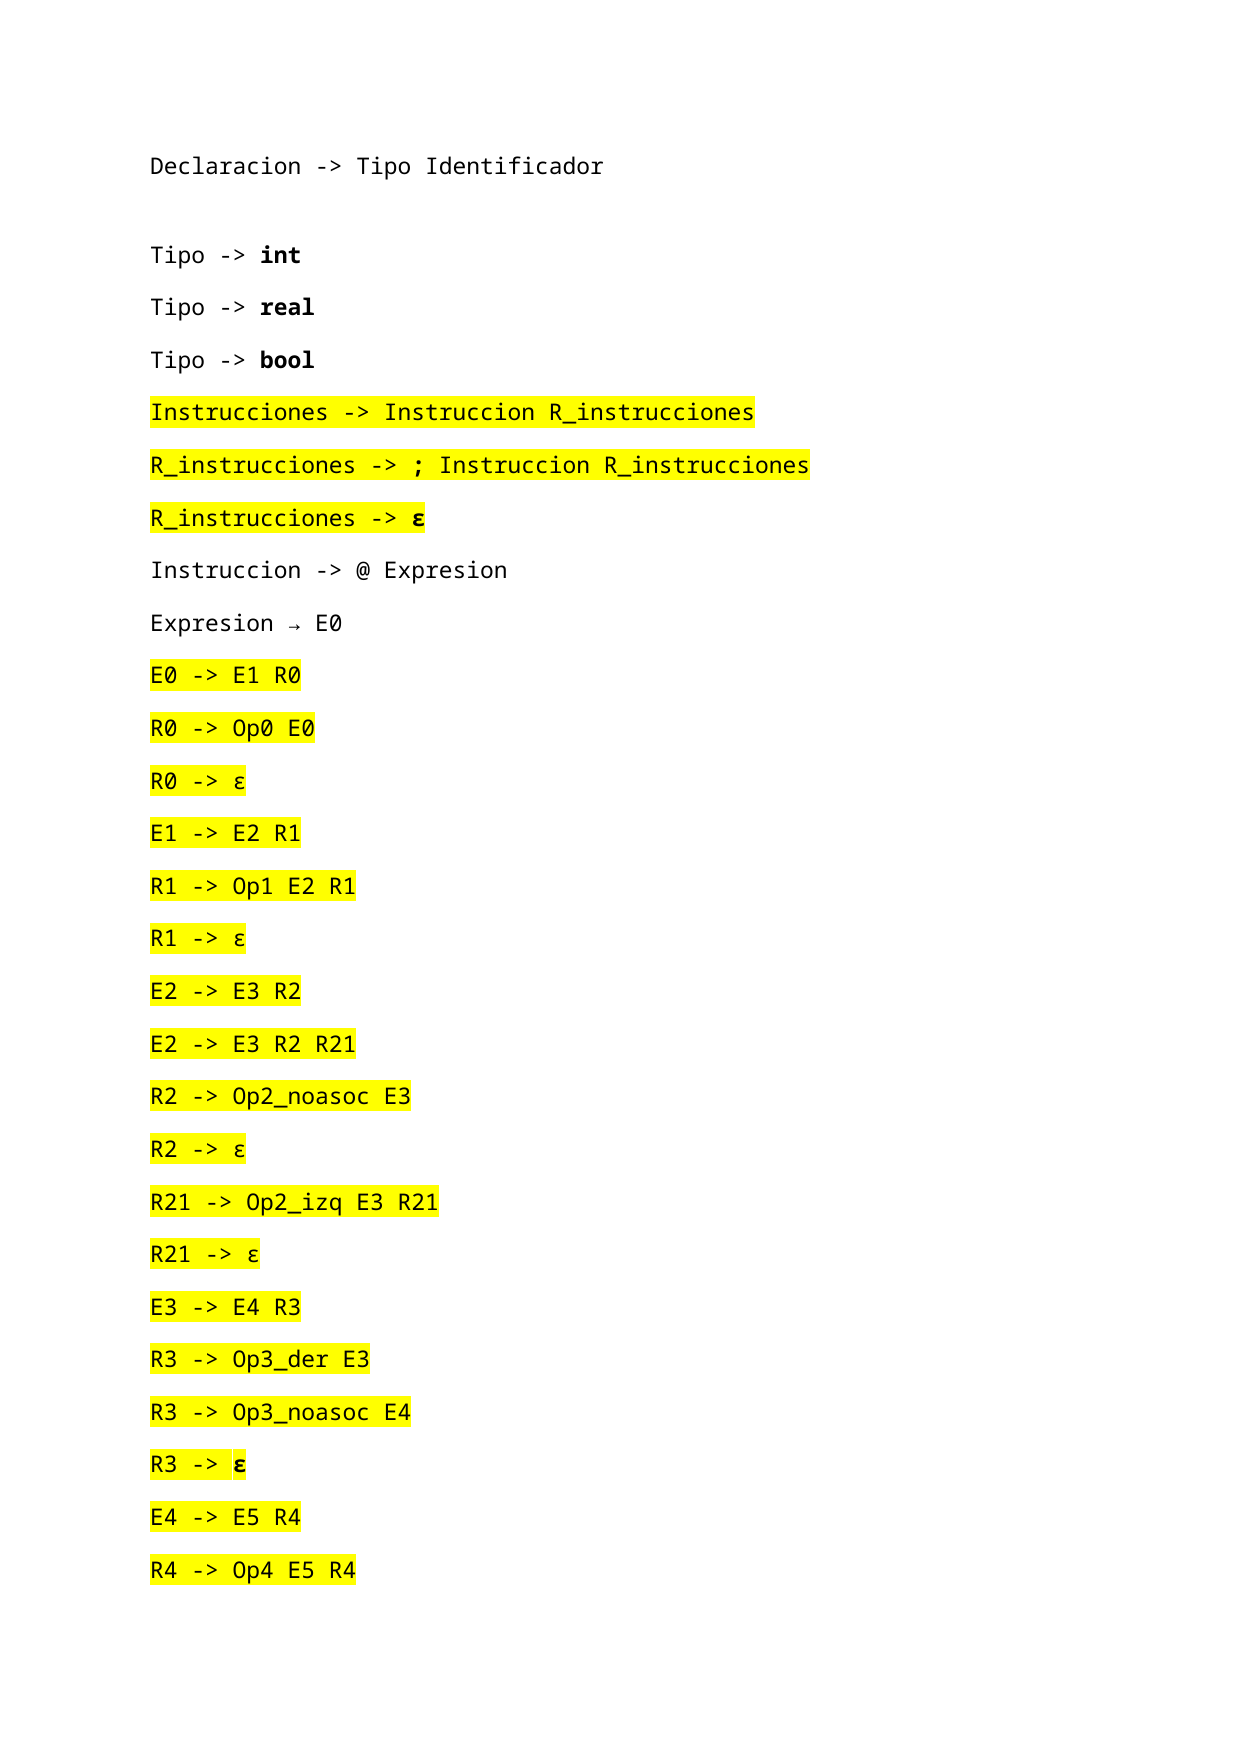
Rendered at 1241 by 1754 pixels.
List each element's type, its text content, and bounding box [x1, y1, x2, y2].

text R0 -> Op0 E0 [150, 712, 1090, 743]
text Tipo -> real [150, 291, 1090, 322]
text R3 -> ε [150, 1448, 1090, 1480]
text R0 -> ε [150, 764, 1090, 796]
text E2 -> E3 R2 R21 [150, 1028, 1090, 1059]
text R21 -> Op2_izq E3 R21 [150, 1185, 1090, 1217]
text E1 -> E2 R1 [150, 817, 1090, 848]
text R3 -> Op3_der E3 [150, 1343, 1090, 1374]
text R_instrucciones -> ε [150, 502, 1090, 533]
text E2 -> E3 R2 [150, 975, 1090, 1006]
text Declaracion -> Tipo Identificador [150, 150, 1090, 181]
text E0 -> E1 R0 [150, 659, 1090, 691]
text R2 -> Op2_noasoc E3 [150, 1080, 1090, 1111]
text E3 -> E4 R3 [150, 1291, 1090, 1322]
text Tipo -> int [150, 238, 1090, 270]
text R1 -> Op1 E2 R1 [150, 870, 1090, 901]
text Expresion → E0 [150, 607, 1090, 638]
text Tipo -> bool [150, 344, 1090, 375]
text R2 -> ε [150, 1133, 1090, 1164]
text R4 -> Op4 E5 R4 [150, 1554, 1090, 1585]
text Instrucciones -> Instruccion R_instrucciones [150, 396, 1090, 428]
text R3 -> Op3_noasoc E4 [150, 1396, 1090, 1427]
text E4 -> E5 R4 [150, 1501, 1090, 1532]
text R21 -> ε [150, 1238, 1090, 1269]
text R_instrucciones -> ; Instruccion R_instrucciones [150, 449, 1090, 480]
text R1 -> ε [150, 922, 1090, 954]
text Instruccion -> @ Expresion [150, 554, 1090, 585]
